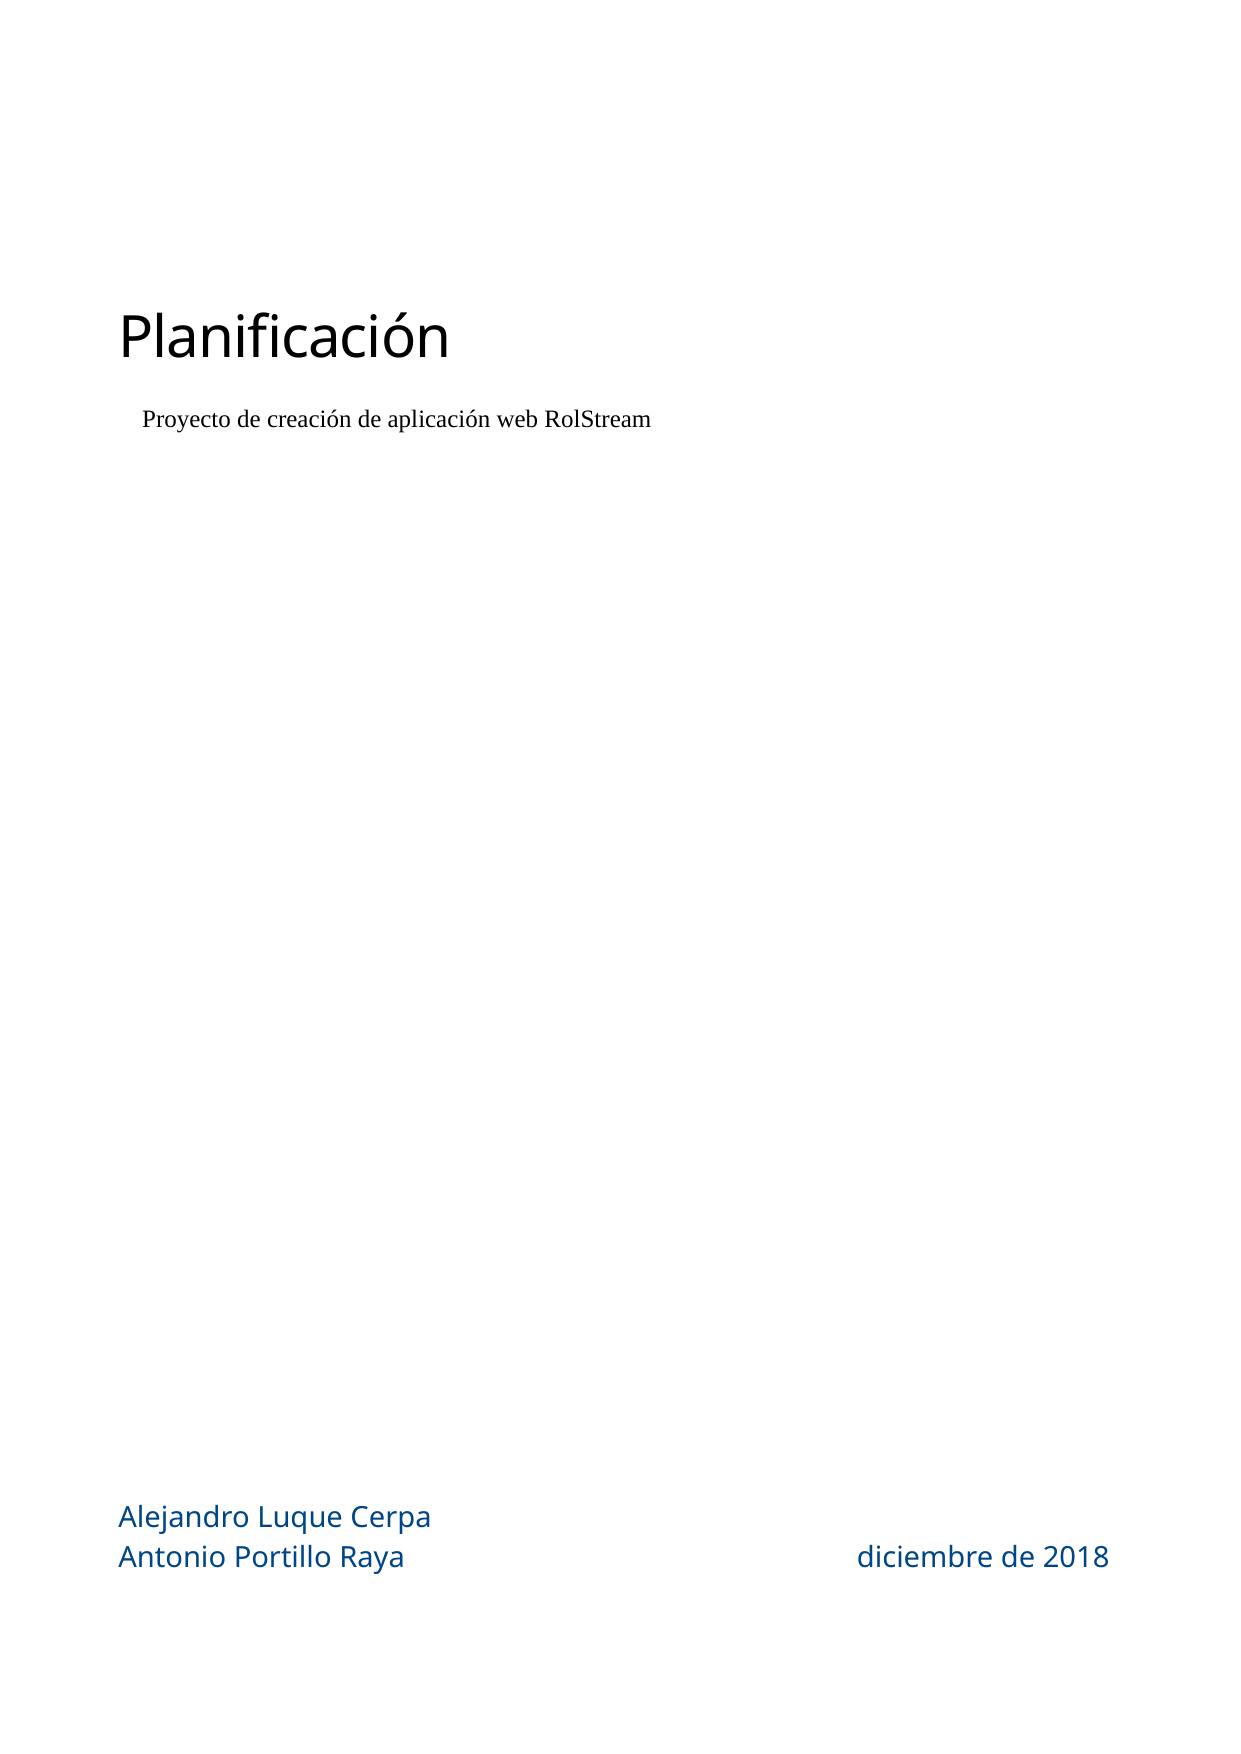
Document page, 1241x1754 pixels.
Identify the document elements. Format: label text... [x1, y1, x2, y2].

text Planificación [118, 295, 1122, 375]
text Proyecto de creación de aplicación web RolStream [118, 404, 1122, 432]
text Alejandro Luque Cerpa [118, 1496, 1122, 1536]
text Antonio Portillo Raya diciembre de 2018 [118, 1536, 1122, 1576]
